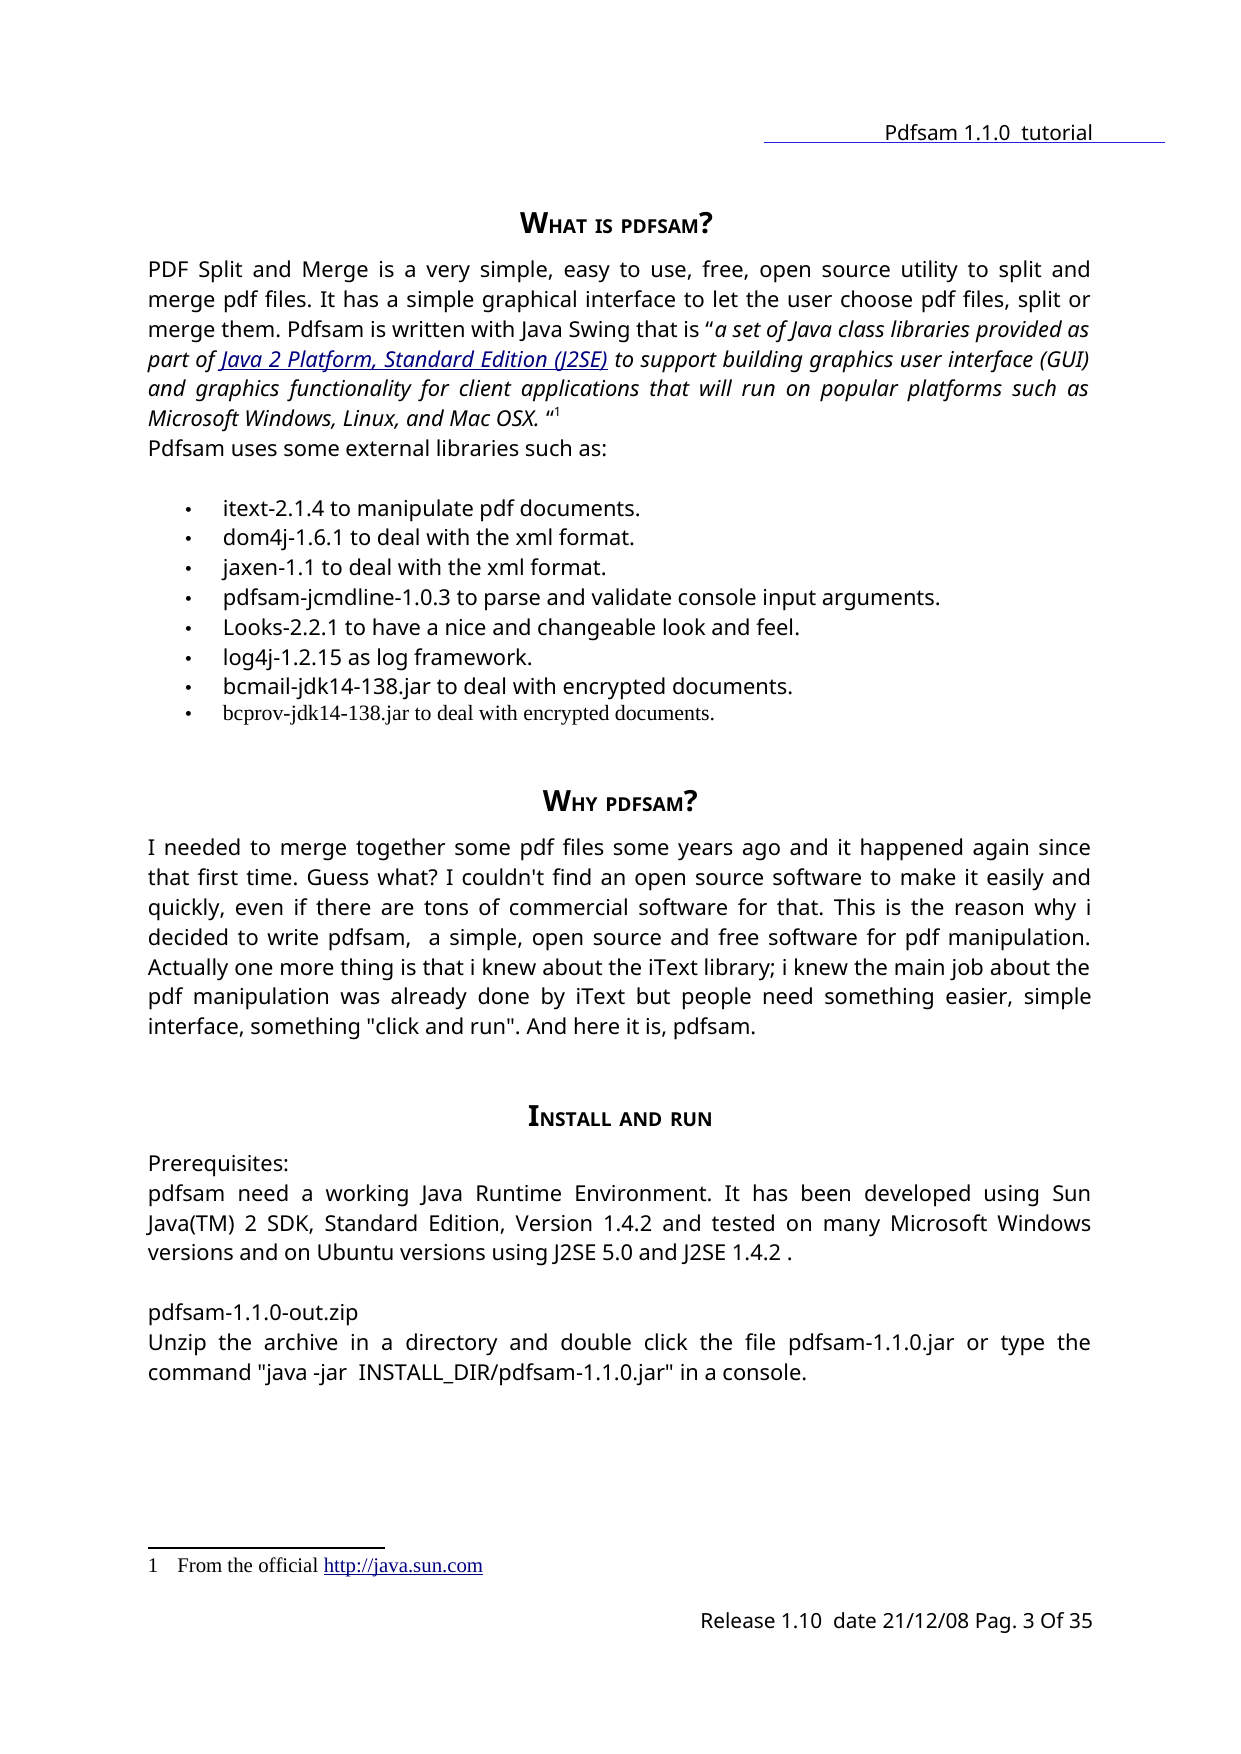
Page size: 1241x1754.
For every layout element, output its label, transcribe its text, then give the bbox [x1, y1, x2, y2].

text I needed to merge together some pdf files some years ago and it happened again since that first time. Guess what? I couldn't find an open source software to make it easily and quickly, even if there are tons of commercial software for that. This is the reason why i decided to write pdfsam, a simple, open source and free software for pdf manipulation. Actually one more thing is that i knew about the iText library; i knew the main job about the pdf manipulation was already done by iText but people need something easier, simple interface, something "click and run". And here it is, pdfsam. [148, 832, 1093, 1041]
list itext-2.1.4 to manipulate pdf documents. [185, 493, 1093, 522]
list bcprov-jdk14-138.jar to deal with encrypted documents. [185, 701, 1093, 725]
text pdfsam need a working Java Runtime Environment. It has been developed using Sun Java(TM) 2 SDK, Standard Edition, Version 1.4.2 and tested on many Microsoft Windows versions and on Ubuntu versions using J2SE 5.0 and J2SE 1.4.2 . [148, 1178, 1093, 1267]
list dom4j-1.6.1 to deal with the xml format. [185, 522, 1093, 552]
list jaxen-1.1 to deal with the xml format. [185, 552, 1093, 582]
text What is pdfsam? [148, 202, 1093, 242]
text Pdfsam uses some external libraries such as: [148, 433, 1093, 463]
text pdfsam-1.1.0-out.zip [148, 1297, 1093, 1327]
text Prerequisites: [148, 1148, 1093, 1178]
list pdfsam-jcmdline-1.0.3 to parse and validate console input arguments. [185, 582, 1093, 612]
text PDF Split and Merge is a very simple, easy to use, free, open source utility to split and merge pdf files. It has a simple graphical interface to let the user choose pdf files, split or merge them. Pdfsam is written with Java Swing that is “a set of Java class libraries provided as part of Java 2 Platform, Standard Edition (J2SE) to support building graphics user interface (GUI) and graphics functionality for client applications that will run on popular platforms such as Microsoft Windows, Linux, and Mac OSX. “ [148, 254, 1093, 433]
text Why pdfsam? [148, 780, 1093, 820]
list log4j-1.2.15 as log framework. [185, 642, 1093, 671]
text From the official http://java.sun.com [148, 1554, 1093, 1577]
list Looks-2.2.1 to have a nice and changeable look and feel. [185, 612, 1093, 642]
text Unzip the archive in a directory and double click the file pdfsam-1.1.0.jar or type the command "java -jar INSTALL_DIR/pdfsam-1.1.0.jar" in a console. [148, 1327, 1093, 1386]
text Install and run [148, 1096, 1093, 1135]
list bcmail-jdk14-138.jar to deal with encrypted documents. [185, 671, 1093, 701]
